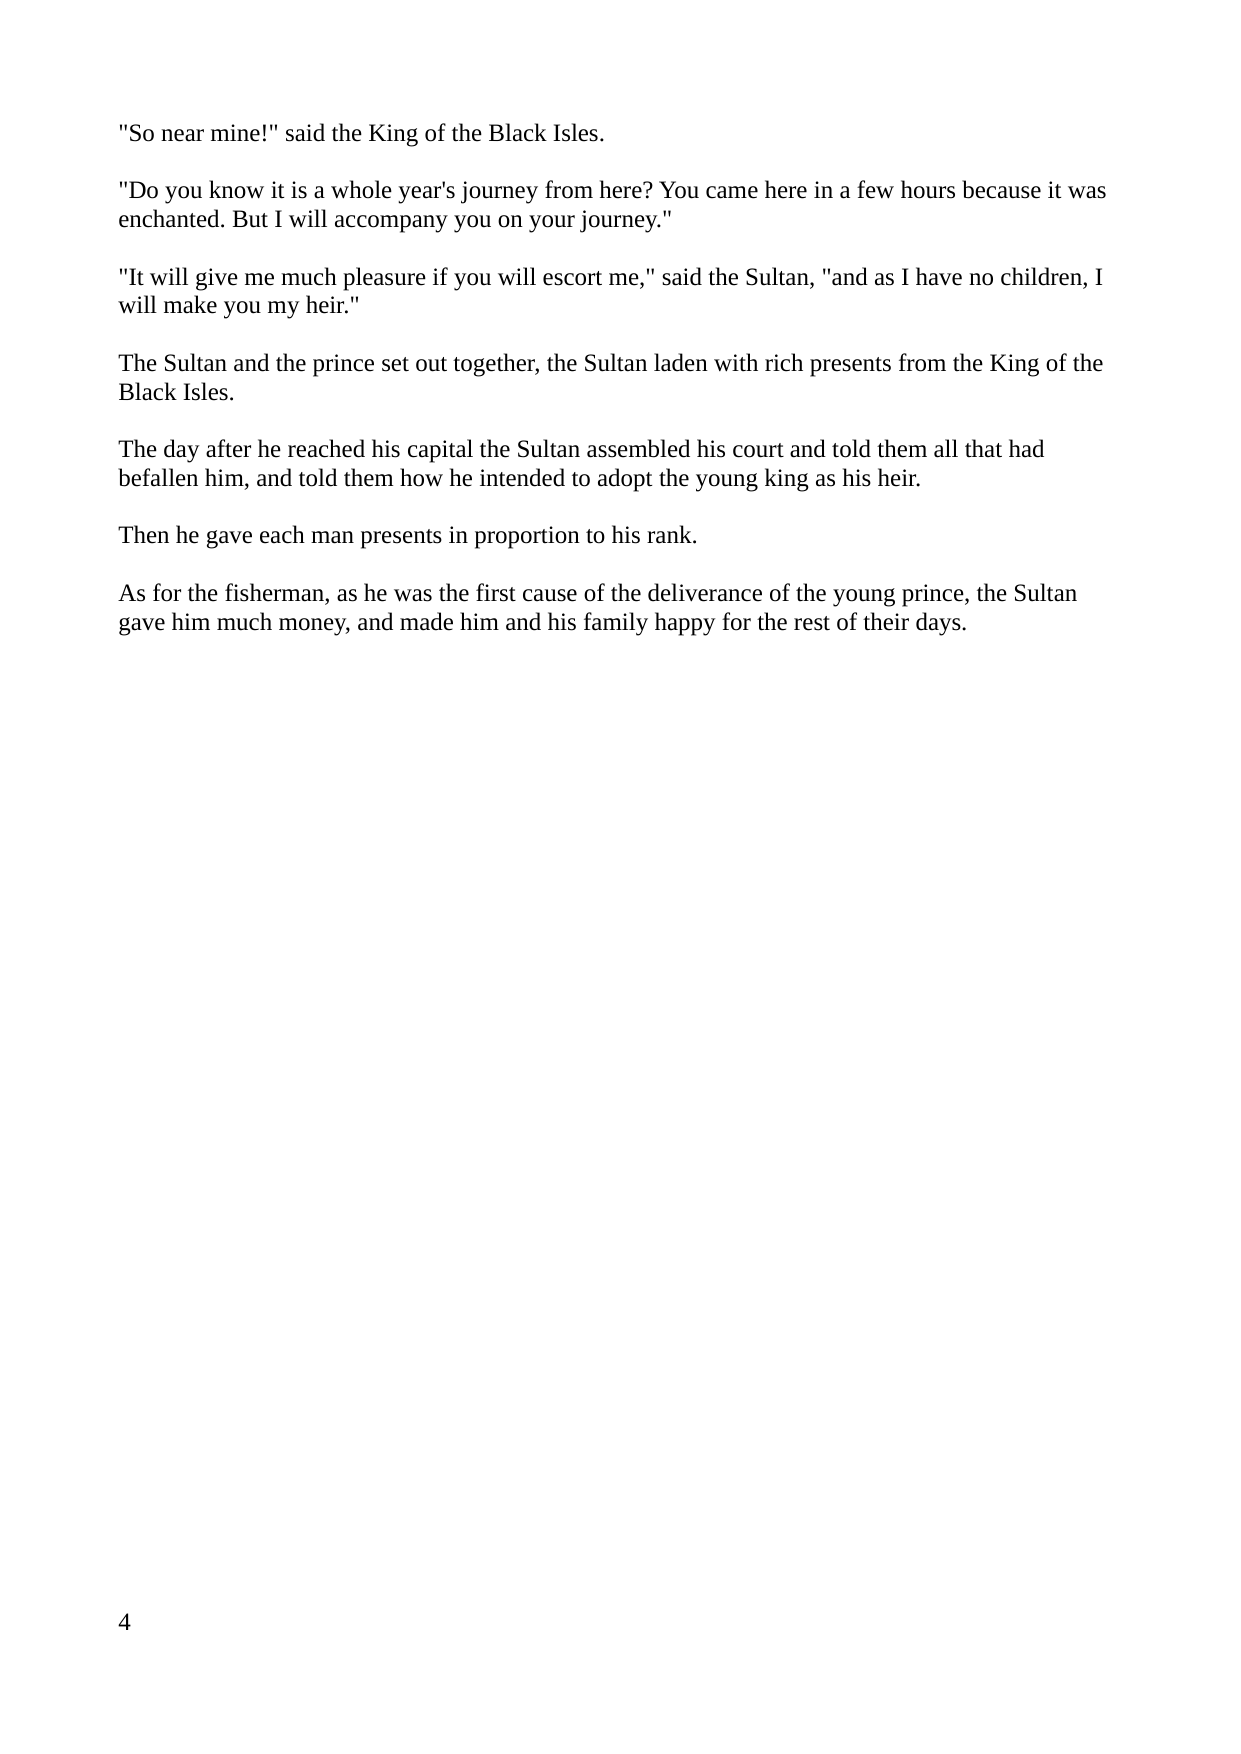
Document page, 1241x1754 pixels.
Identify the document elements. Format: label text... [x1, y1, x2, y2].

text Then he gave each man presents in proportion to his rank. [118, 521, 1122, 549]
text "Do you know it is a whole year's journey from here? You came here in a few hours because it was enchanted. But I will accompany you on your journey." [118, 176, 1122, 233]
text "It will give me much pleasure if you will escort me," said the Sultan, "and as I have no children, I will make you my heir." [118, 262, 1122, 319]
text The day after he reached his capital the Sultan assembled his court and told them all that had befallen him, and told them how he intended to adopt the young king as his heir. [118, 434, 1122, 492]
text As for the fisherman, as he was the first cause of the deliverance of the young prince, the Sultan gave him much money, and made him and his family happy for the rest of their days. [118, 578, 1122, 636]
text "So near mine!" said the King of the Black Isles. [118, 118, 1122, 147]
text The Sultan and the prince set out together, the Sultan laden with rich presents from the King of the Black Isles. [118, 348, 1122, 406]
